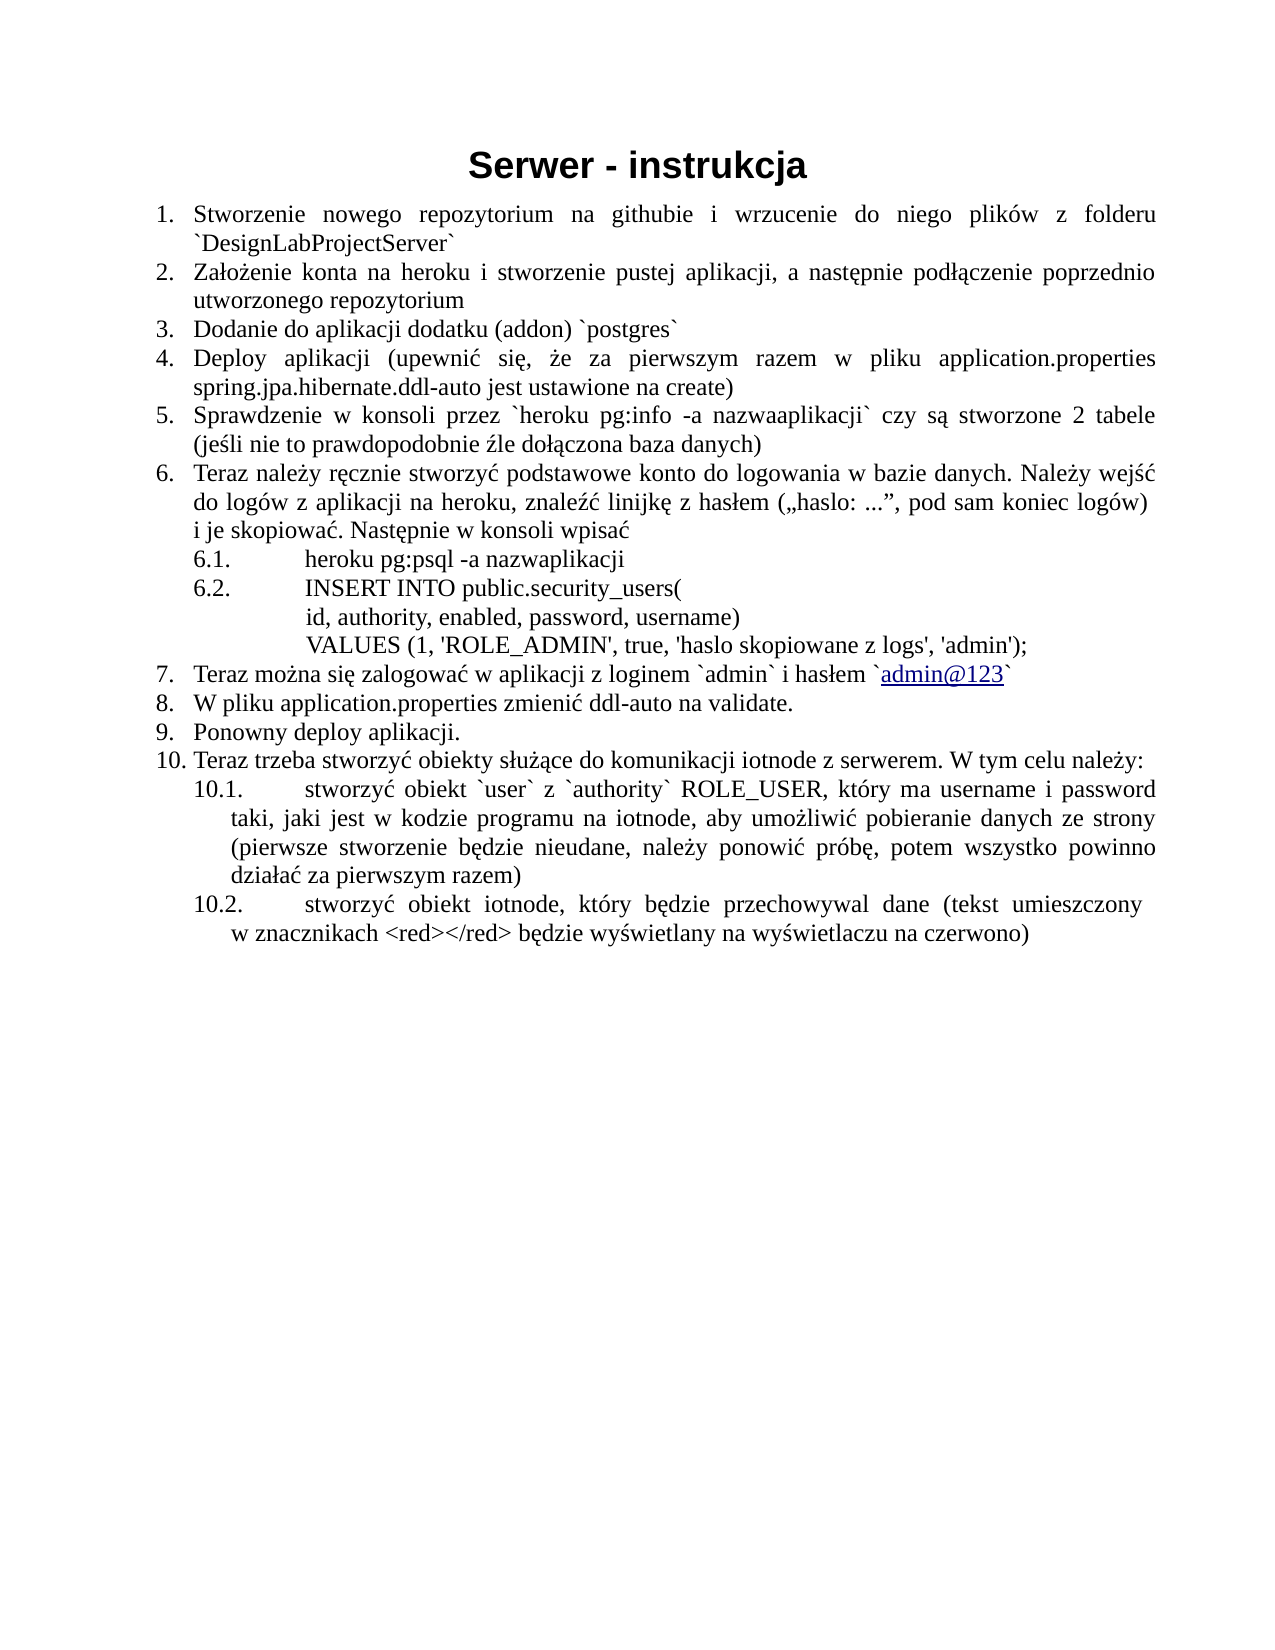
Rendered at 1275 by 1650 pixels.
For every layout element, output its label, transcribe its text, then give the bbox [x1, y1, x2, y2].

subtitle Serwer - instrukcja [118, 143, 1157, 187]
list Dodanie do aplikacji dodatku (addon) `postgres` [156, 314, 1157, 343]
list Sprawdzenie w konsoli przez `heroku pg:info -a nazwaaplikacji` czy są stworzone 2 tabele (jeśli nie to prawdopodobnie źle dołączona baza danych) [156, 401, 1157, 458]
list stworzyć obiekt iotnode, który będzie przechowywal dane (tekst umieszczony w znacznikach <red></red> będzie wyświetlany na wyświetlaczu na czerwono) [193, 889, 1157, 947]
list Stworzenie nowego repozytorium na githubie i wrzucenie do niego plików z folderu `DesignLabProjectServer` [156, 199, 1157, 257]
list stworzyć obiekt `user` z `authority` ROLE_USER, który ma username i password taki, jaki jest w kodzie programu na iotnode, aby umożliwić pobieranie danych ze strony (pierwsze stworzenie będzie nieudane, należy ponowić próbę, potem wszystko powinno działać za pierwszym razem) [193, 774, 1157, 889]
list Założenie konta na heroku i stworzenie pustej aplikacji, a następnie podłączenie poprzednio utworzonego repozytorium [156, 257, 1157, 314]
list Teraz trzeba stworzyć obiekty służące do komunikacji iotnode z serwerem. W tym celu należy: [156, 746, 1157, 774]
list id, authority, enabled, password, username) [268, 602, 1157, 631]
list INSERT INTO public.security_users( [193, 573, 1157, 602]
list heroku pg:psql -a nazwaplikacji [193, 544, 1157, 573]
list Deploy aplikacji (upewnić się, że za pierwszym razem w pliku application.properties spring.jpa.hibernate.ddl-auto jest ustawione na create) [156, 343, 1157, 401]
list Teraz należy ręcznie stworzyć podstawowe konto do logowania w bazie danych. Należy wejść do logów z aplikacji na heroku, znaleźć linijkę z hasłem („haslo: ...”, pod sam koniec logów) i je skopiować. Następnie w konsoli wpisać [156, 458, 1157, 544]
list Ponowny deploy aplikacji. [156, 717, 1157, 746]
list Teraz można się zalogować w aplikacji z loginem `admin` i hasłem `admin@123` [156, 659, 1157, 688]
list VALUES (1, 'ROLE_ADMIN', true, 'haslo skopiowane z logs', 'admin'); [268, 631, 1157, 659]
list W pliku application.properties zmienić ddl-auto na validate. [156, 688, 1157, 717]
